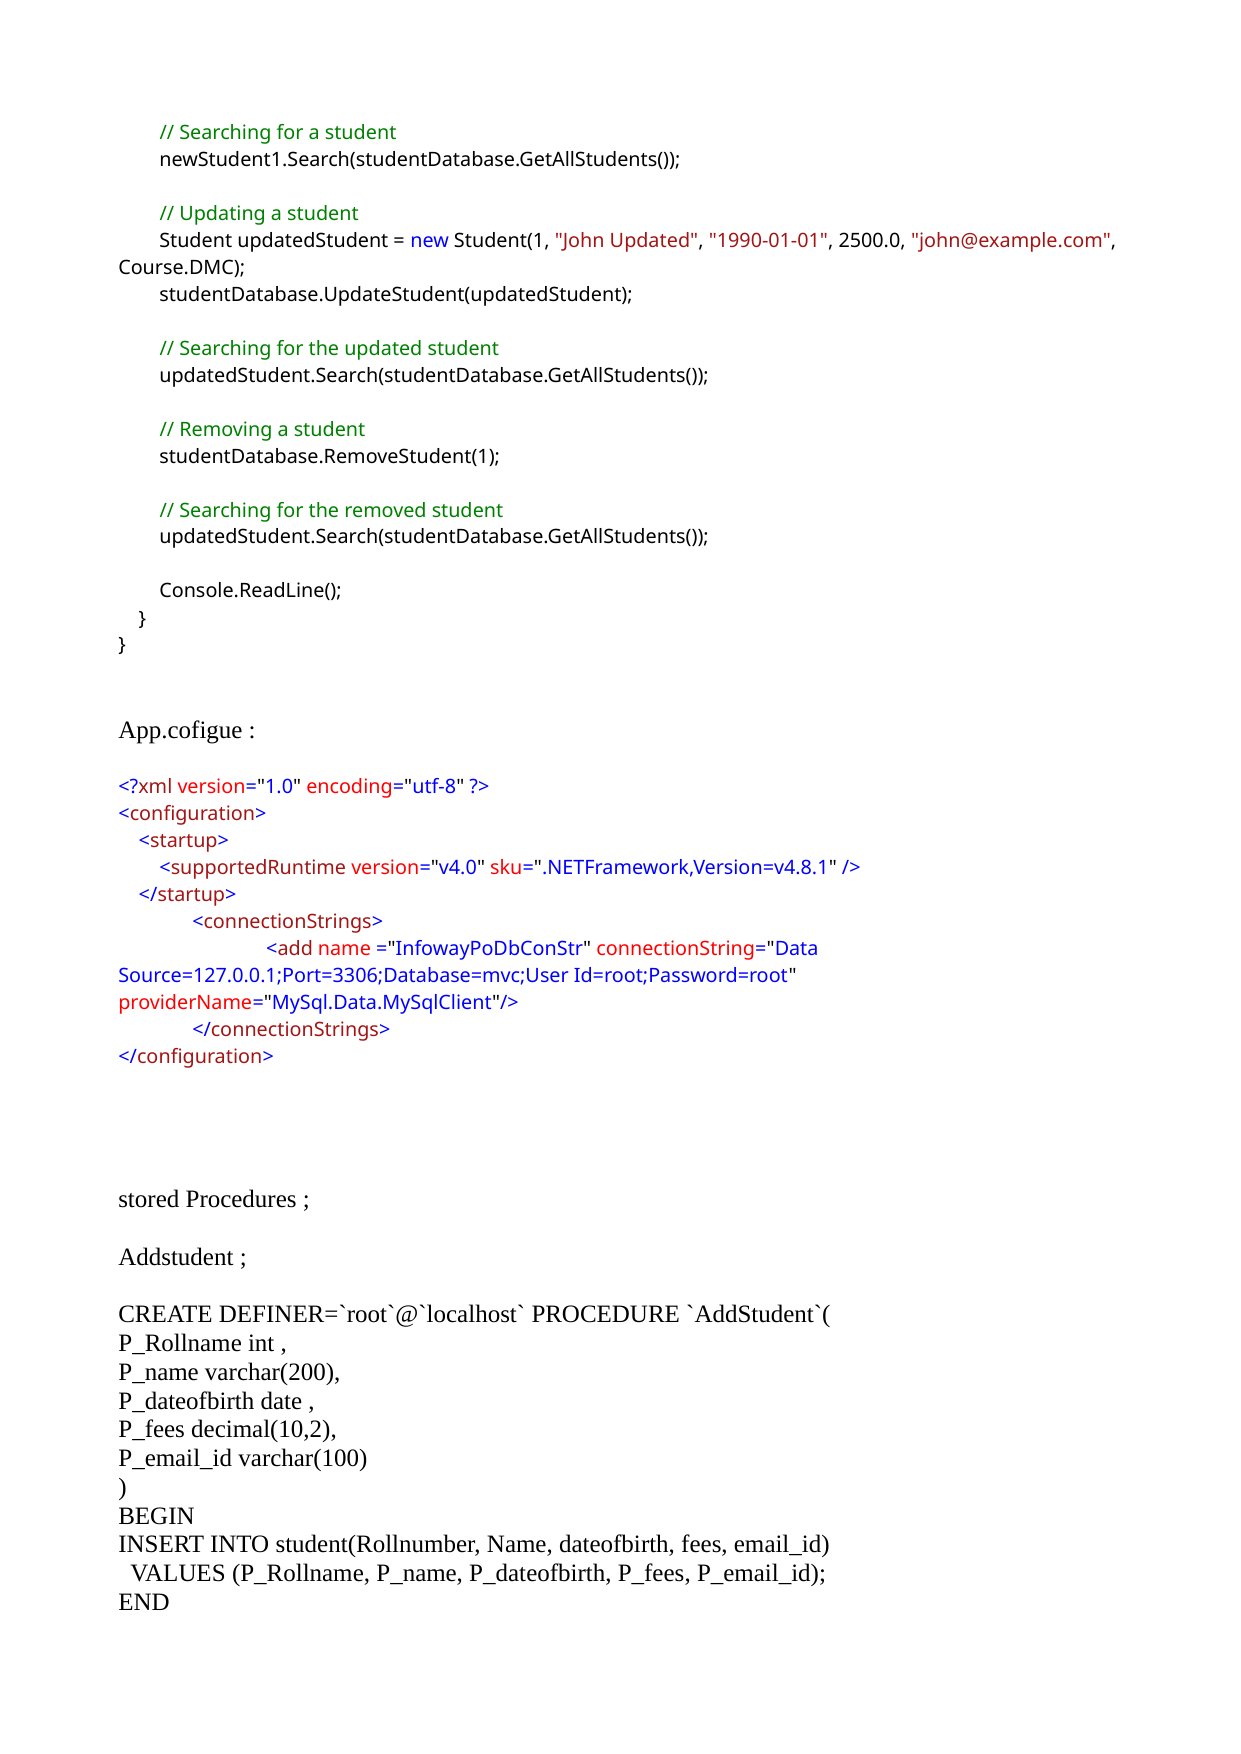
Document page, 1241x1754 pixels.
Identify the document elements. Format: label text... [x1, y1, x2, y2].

text } [118, 604, 1122, 631]
text studentDatabase.RemoveStudent(1); [118, 442, 1122, 469]
text <configuration> [118, 800, 1122, 827]
text stored Procedures ; [118, 1184, 1122, 1213]
text Addstudent ; [118, 1242, 1122, 1271]
text updatedStudent.Search(studentDatabase.GetAllStudents()); [118, 361, 1122, 388]
text <startup> [118, 827, 1122, 854]
text } [118, 631, 1122, 658]
text </configuration> [118, 1042, 1122, 1069]
text updatedStudent.Search(studentDatabase.GetAllStudents()); [118, 523, 1122, 550]
text <?xml version="1.0" encoding="utf-8" ?> [118, 773, 1122, 800]
text // Searching for the updated student [118, 334, 1122, 361]
text // Searching for a student [118, 118, 1122, 145]
text Console.ReadLine(); [118, 577, 1122, 604]
text <add name ="InfowayPoDbConStr" connectionString="Data Source=127.0.0.1;Port=3306;Database=mvc;User Id=root;Password=root" providerName="MySql.Data.MySqlClient"/> [118, 934, 1122, 1016]
text studentDatabase.UpdateStudent(updatedStudent); [118, 280, 1122, 307]
text <connectionStrings> [118, 908, 1122, 934]
text App.cofigue : [118, 715, 1122, 773]
text // Searching for the removed student [118, 496, 1122, 523]
text // Removing a student [118, 415, 1122, 442]
text // Updating a student [118, 199, 1122, 226]
text </connectionStrings> [118, 1016, 1122, 1042]
text </startup> [118, 881, 1122, 908]
text newStudent1.Search(studentDatabase.GetAllStudents()); [118, 145, 1122, 172]
text CREATE DEFINER=`root`@`localhost` PROCEDURE `AddStudent`( P_Rollname int , P_name varchar(200), P_dateofbirth date , P_fees decimal(10,2), P_email_id varchar(100) ) BEGIN INSERT INTO student(Rollnumber, Name, dateofbirth, fees, email_id) VALUES (P_Rollname, P_name, P_dateofbirth, P_fees, P_email_id); END [118, 1299, 1122, 1616]
text <supportedRuntime version="v4.0" sku=".NETFramework,Version=v4.8.1" /> [118, 854, 1122, 881]
text Student updatedStudent = new Student(1, "John Updated", "1990-01-01", 2500.0, "john@example.com", Course.DMC); [118, 226, 1122, 280]
